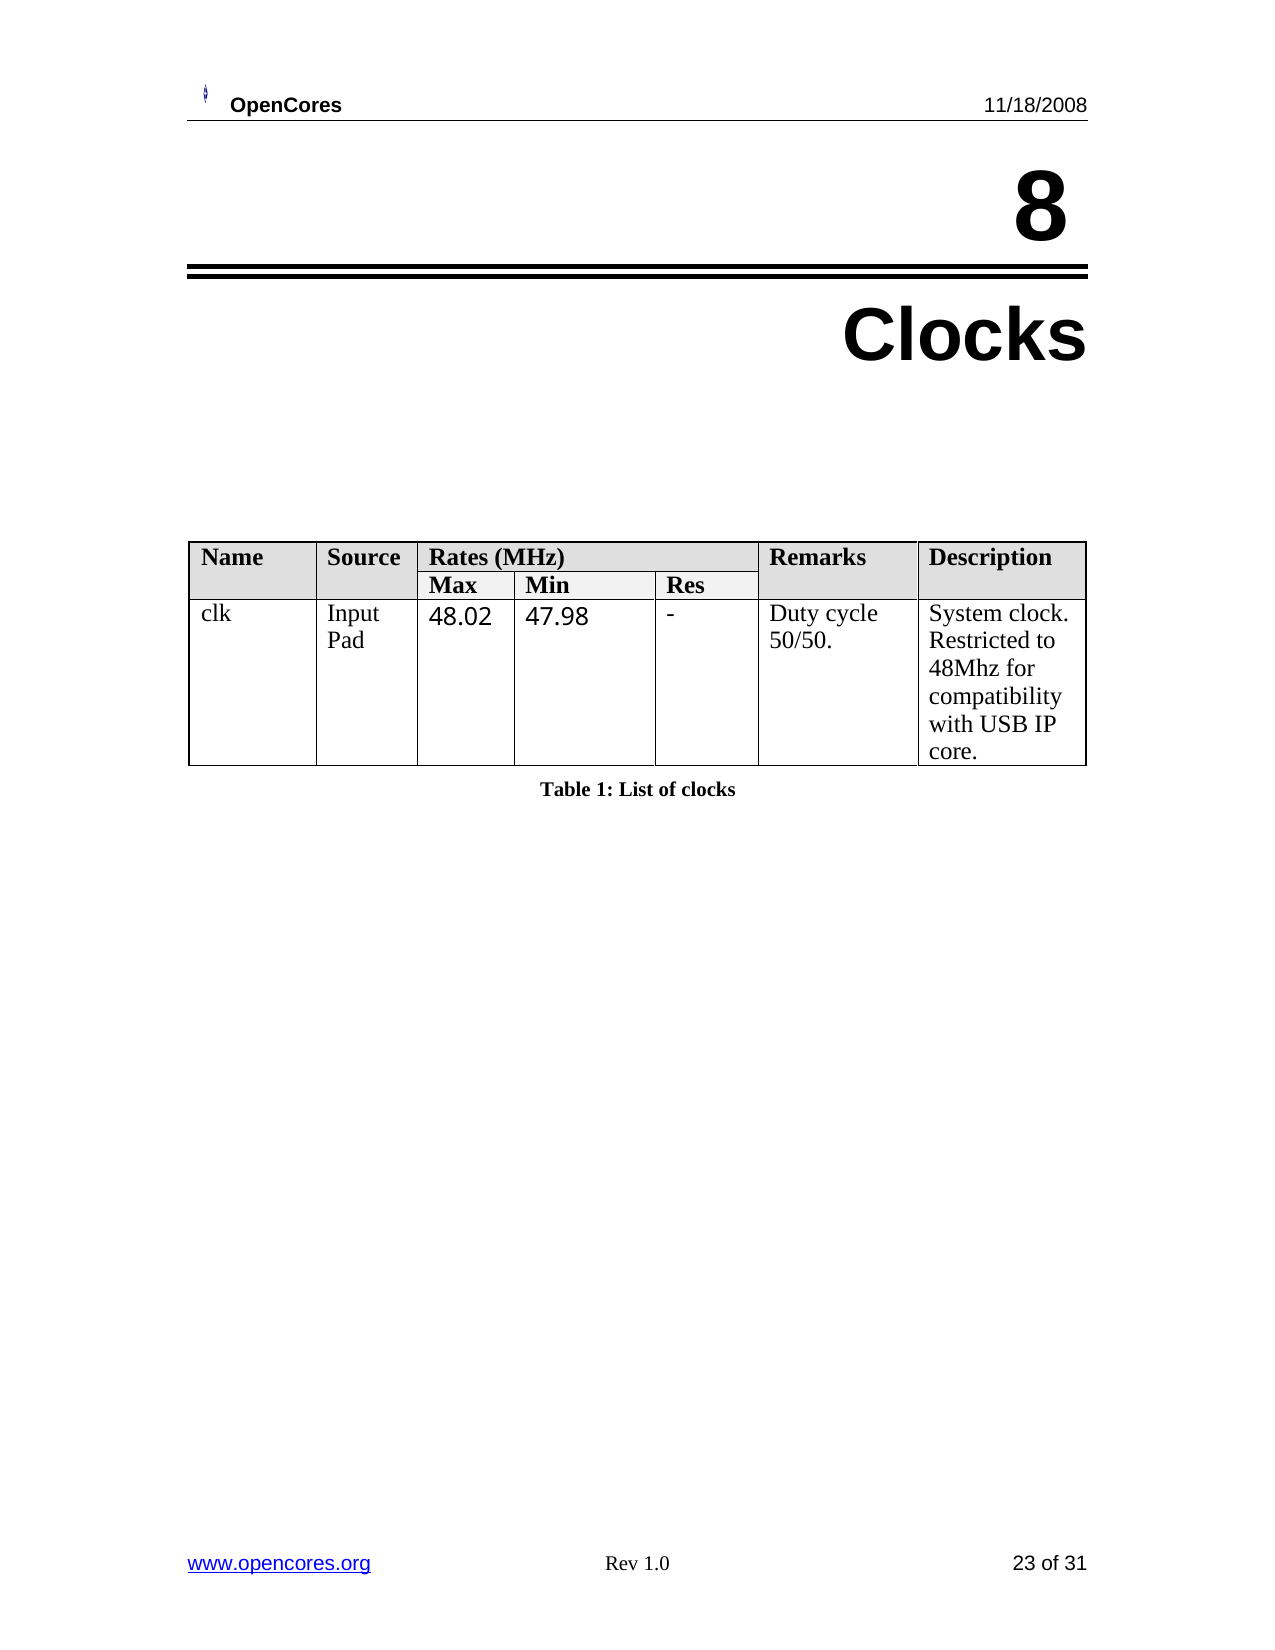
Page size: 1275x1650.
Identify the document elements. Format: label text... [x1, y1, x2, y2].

table_cell 47.98 [515, 600, 654, 765]
table_cell Min [515, 572, 654, 599]
table_header Rates (MHz) [418, 543, 758, 571]
table_header Remarks [759, 543, 917, 599]
table_cell Duty cycle 50/50. [759, 600, 917, 765]
table_cell clk [190, 600, 316, 765]
subtitle Clocks [187, 292, 1088, 376]
table_header Source [317, 543, 417, 599]
table_cell System clock. Restricted to 48Mhz for compatibility with USB IP core. [919, 600, 1085, 765]
table_cell Max [418, 572, 514, 599]
table_cell Input Pad [317, 600, 417, 765]
table_cell - [656, 600, 758, 765]
text Table 1: List of clocks [187, 778, 1088, 801]
table_cell Res [656, 572, 758, 599]
table_header Description [919, 543, 1085, 599]
table_cell 48.02 [418, 600, 514, 765]
table_header Name [190, 543, 316, 599]
